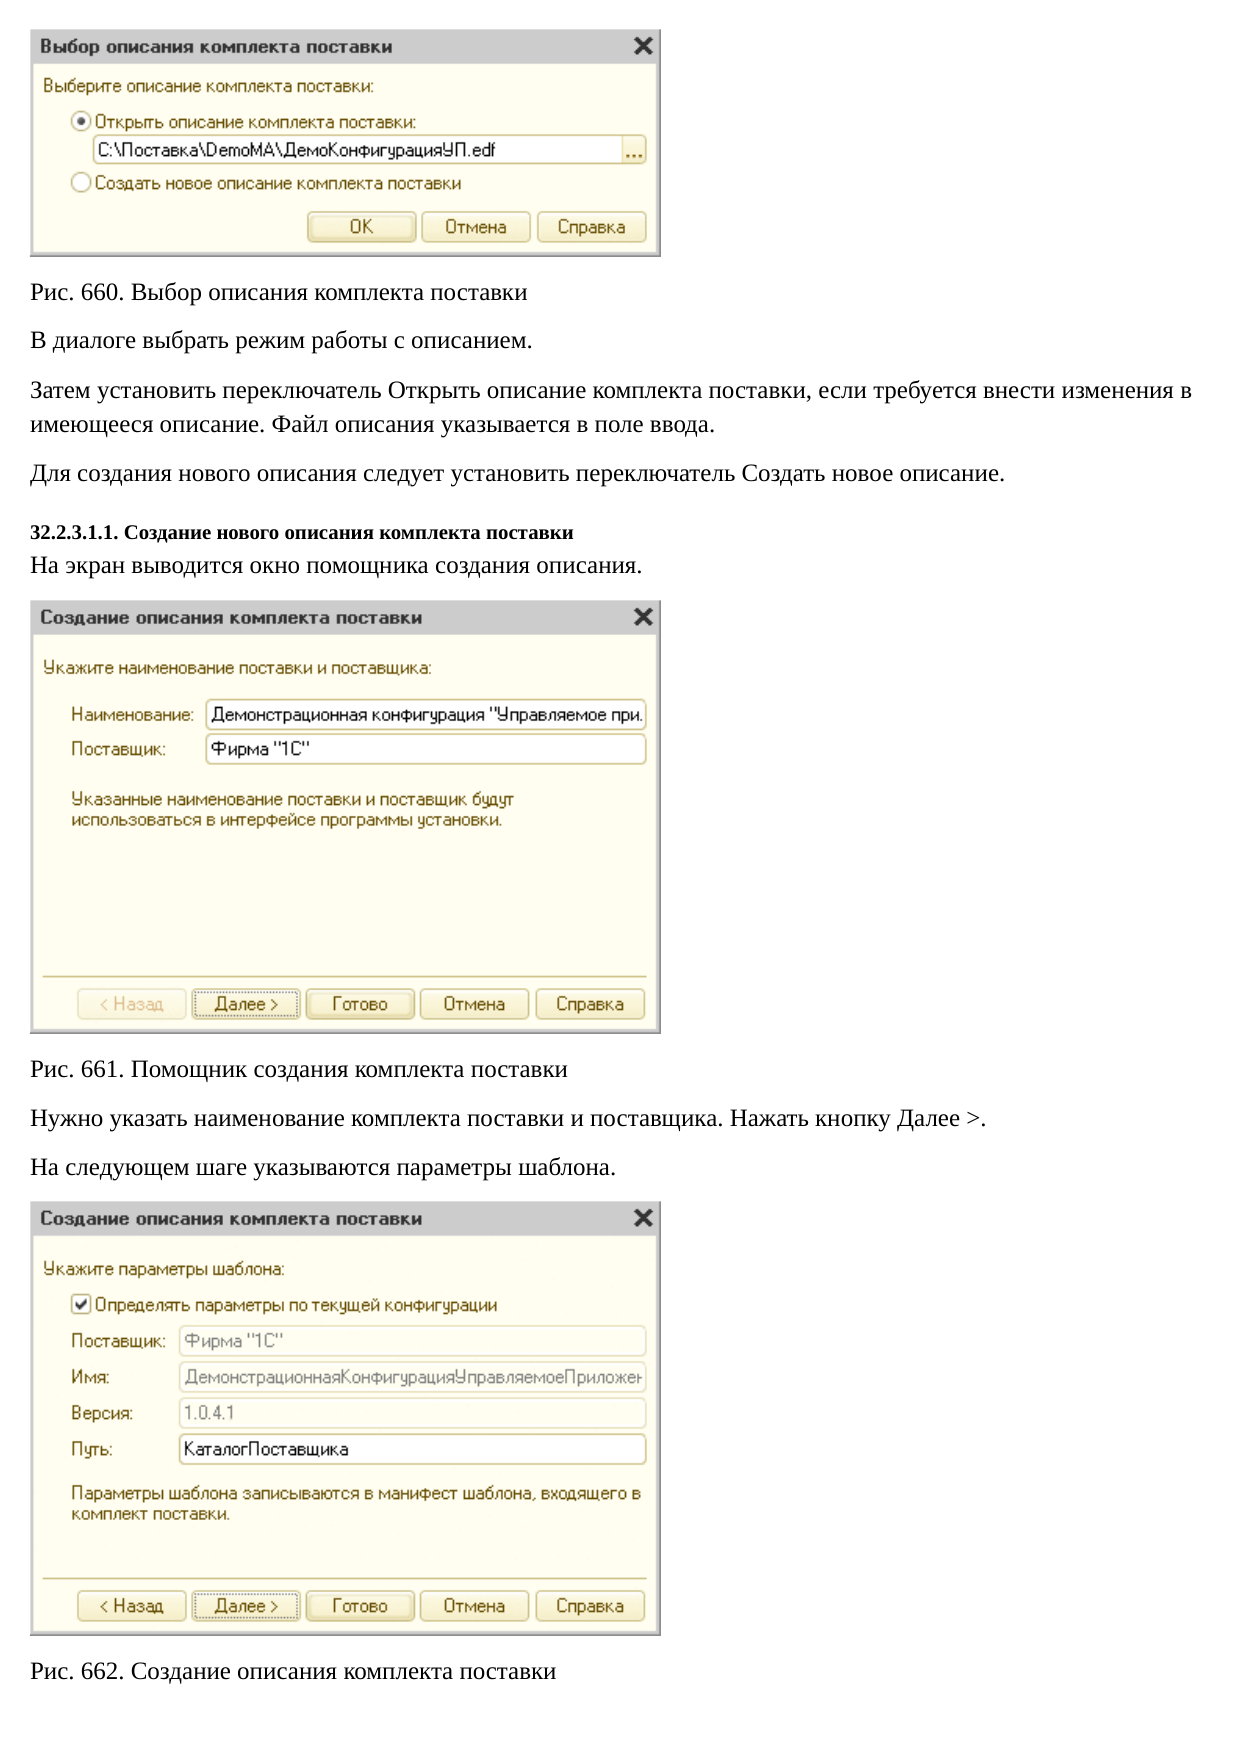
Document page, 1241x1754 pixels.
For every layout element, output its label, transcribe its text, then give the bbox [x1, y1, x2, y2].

text Для создания нового описания следует установить переключатель Создать новое описание. [30, 458, 1211, 487]
text На следующем шаге указываются параметры шаблона. [30, 1152, 1211, 1181]
text На экран выводится окно помощника создания описания. [30, 550, 1211, 579]
picture [29, 599, 661, 1034]
text Рис. 660. Выбор описания комплекта поставки [30, 277, 1211, 305]
text В диалоге выбрать режим работы с описанием. [30, 326, 1211, 354]
text Нужно указать наименование комплекта поставки и поставщика. Нажать кнопку Далее >. [30, 1103, 1211, 1132]
picture [29, 1201, 661, 1636]
text Затем установить переключатель Открыть описание комплекта поставки, если требуется внести изменения в имеющееся описание. Файл описания указывается в поле ввода. [30, 375, 1211, 438]
picture [29, 28, 661, 257]
text Рис. 661. Помощник создания комплекта поставки [30, 1054, 1211, 1083]
text Рис. 662. Создание описания комплекта поставки [30, 1656, 1211, 1684]
subtitle 32.2.3.1.1. Создание нового описания комплекта поставки [30, 520, 1211, 544]
